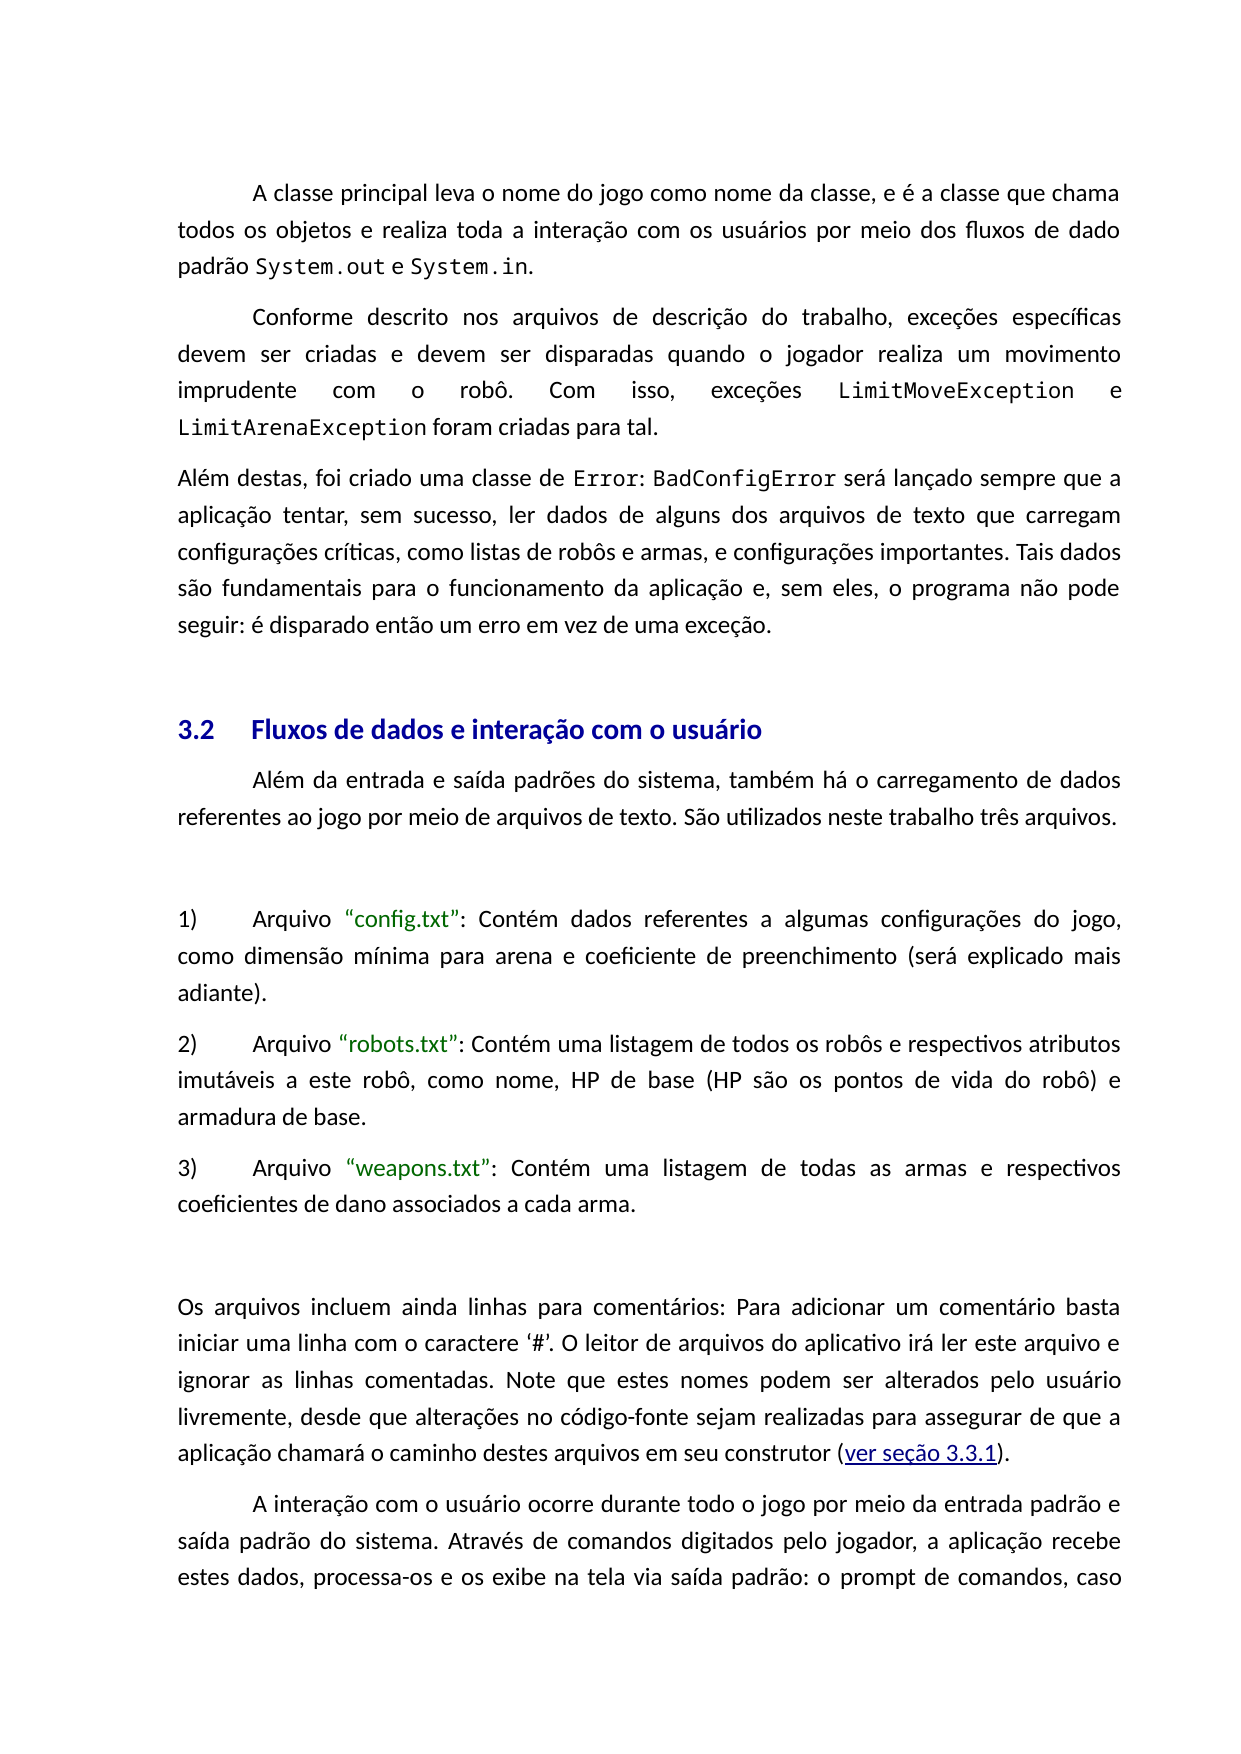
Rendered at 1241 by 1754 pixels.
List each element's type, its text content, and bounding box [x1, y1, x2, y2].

text A interação com o usuário ocorre durante todo o jogo por meio da entrada padrão e saída padrão do sistema. Através de comandos digitados pelo jogador, a aplicação recebe estes dados, processa-os e os exibe na tela via saída padrão: o prompt de comandos, caso [177, 1488, 1122, 1592]
text Os arquivos incluem ainda linhas para comentários: Para adicionar um comentário basta iniciar uma linha com o caractere ‘#’. O leitor de arquivos do aplicativo irá ler este arquivo e ignorar as linhas comentadas. Note que estes nomes podem ser alterados pelo usuário livremente, desde que alterações no código-fonte sejam realizadas para assegurar de que a aplicação chamará o caminho destes arquivos em seu construtor (ver seção 3.3.1). [177, 1291, 1122, 1468]
list Arquivo “weapons.txt”: Contém uma listagem de todas as armas e respectivos coeficientes de dano associados a cada arma. [177, 1152, 1122, 1219]
list Arquivo “robots.txt”: Contém uma listagem de todos os robôs e respectivos atributos imutáveis a este robô, como nome, HP de base (HP são os pontos de vida do robô) e armadura de base. [177, 1028, 1122, 1131]
text Além destas, foi criado uma classe de Error: BadConfigError será lançado sempre que a aplicação tentar, sem sucesso, ler dados de alguns dos arquivos de texto que carregam configurações críticas, como listas de robôs e armas, e configurações importantes. Tais dados são fundamentais para o funcionamento da aplicação e, sem eles, o programa não pode seguir: é disparado então um erro em vez de uma exceção. [177, 463, 1122, 639]
text Conforme descrito nos arquivos de descrição do trabalho, exceções específicas devem ser criadas e devem ser disparadas quando o jogador realiza um movimento imprudente com o robô. Com isso, exceções LimitMoveException e LimitArenaException foram criadas para tal. [177, 302, 1122, 442]
text Além da entrada e saída padrões do sistema, também há o carregamento de dados referentes ao jogo por meio de arquivos de texto. São utilizados neste trabalho três arquivos. [177, 765, 1122, 832]
text A classe principal leva o nome do jogo como nome da classe, e é a classe que chama todos os objetos e realiza toda a interação com os usuários por meio dos fluxos de dado padrão System.out e System.in. [177, 177, 1122, 281]
subtitle Fluxos de dados e interação com o usuário [177, 711, 1122, 747]
list Arquivo “config.txt”: Contém dados referentes a algumas configurações do jogo, como dimensão mínima para arena e coeficiente de preenchimento (será explicado mais adiante). [177, 903, 1122, 1007]
